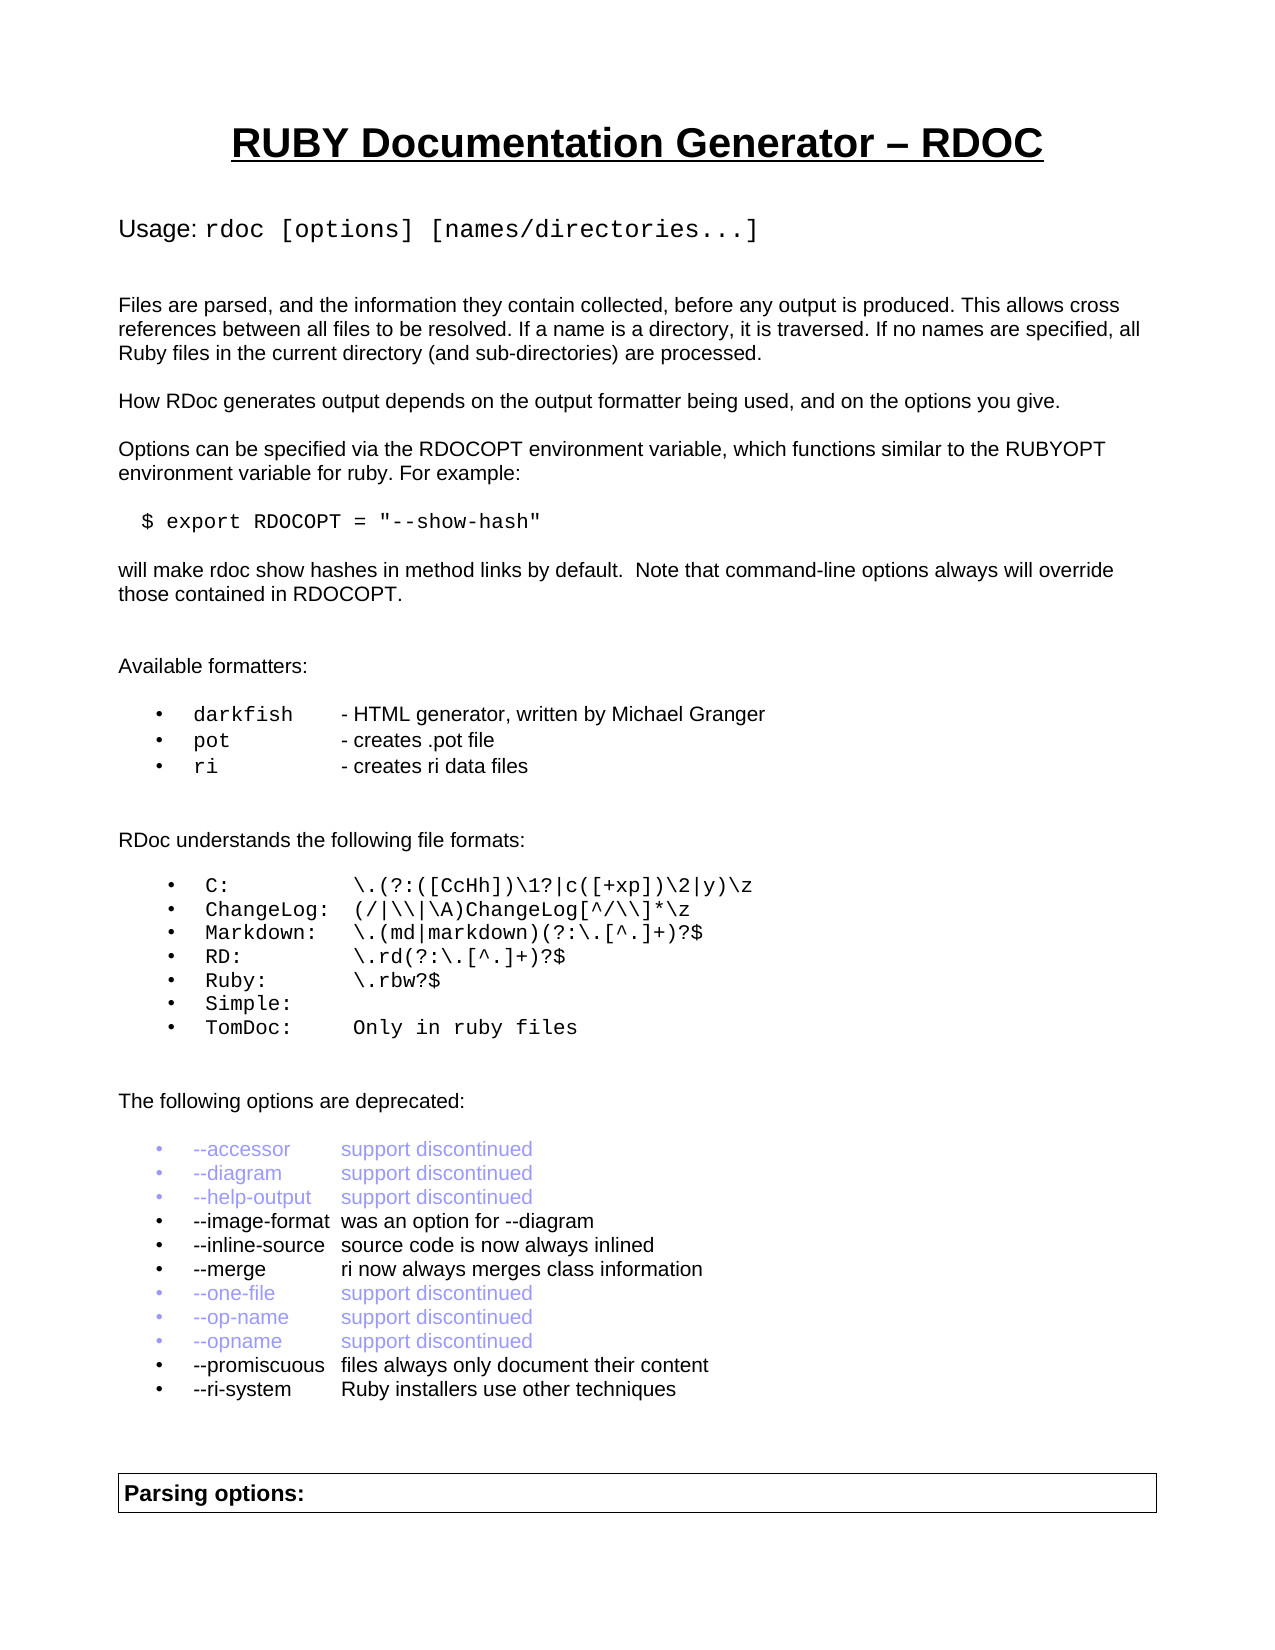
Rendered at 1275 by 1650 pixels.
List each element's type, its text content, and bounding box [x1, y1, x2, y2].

list --merge ri now always merges class information [156, 1257, 1157, 1281]
list C: \.(?:([CcHh])\1?|c([+xp])\2|y)\z [168, 875, 1157, 899]
text $ export RDOCOPT = "--show-hash" [118, 508, 1157, 534]
list Ruby: \.rbw?$ [168, 969, 1157, 993]
list Markdown: \.(md|markdown)(?:\.[^.]+)?$ [168, 922, 1157, 946]
list Simple: [168, 993, 1157, 1017]
list --promiscuous files always only document their content [156, 1353, 1157, 1377]
list --ri-system Ruby installers use other techniques [156, 1377, 1157, 1401]
list pot - creates .pot file [156, 728, 1157, 754]
list --image-format was an option for --diagram [156, 1208, 1157, 1233]
text RDoc understands the following file formats: [118, 827, 1157, 851]
list --opname support discontinued [156, 1329, 1157, 1353]
list --inline-source source code is now always inlined [156, 1233, 1157, 1257]
list RD: \.rd(?:\.[^.]+)?$ [168, 946, 1157, 969]
list TomDoc: Only in ruby files [168, 1017, 1157, 1041]
list --op-name support discontinued [156, 1305, 1157, 1329]
text Usage: rdoc [options] [names/directories...] [118, 214, 1157, 245]
list --diagram support discontinued [156, 1160, 1157, 1184]
list --one-file support discontinued [156, 1281, 1157, 1305]
text Options can be specified via the RDOCOPT environment variable, which functions similar to the RUBYOPT environment variable for ruby. For example: [118, 437, 1157, 484]
text Available formatters: [118, 654, 1157, 678]
list ChangeLog: (/|\\|\A)ChangeLog[^/\\]*\z [168, 899, 1157, 922]
text RUBY Documentation Generator – RDOC [118, 118, 1157, 166]
list --help-output support discontinued [156, 1184, 1157, 1208]
text How RDoc generates output depends on the output formatter being used, and on the options you give. [118, 389, 1157, 413]
list --accessor support discontinued [156, 1136, 1157, 1160]
list ri - creates ri data files [156, 754, 1157, 779]
table_header Parsing options: [119, 1474, 1156, 1512]
text Files are parsed, and the information they contain collected, before any output is produced. This allows cross references between all files to be resolved. If a name is a directory, it is traversed. If no names are specified, all Ruby files in the current directory (and sub-directories) are processed. [118, 293, 1157, 365]
list darkfish - HTML generator, written by Michael Granger [156, 702, 1157, 728]
text The following options are deprecated: [118, 1088, 1157, 1112]
text will make rdoc show hashes in method links by default. Note that command-line options always will override those contained in RDOCOPT. [118, 558, 1157, 606]
